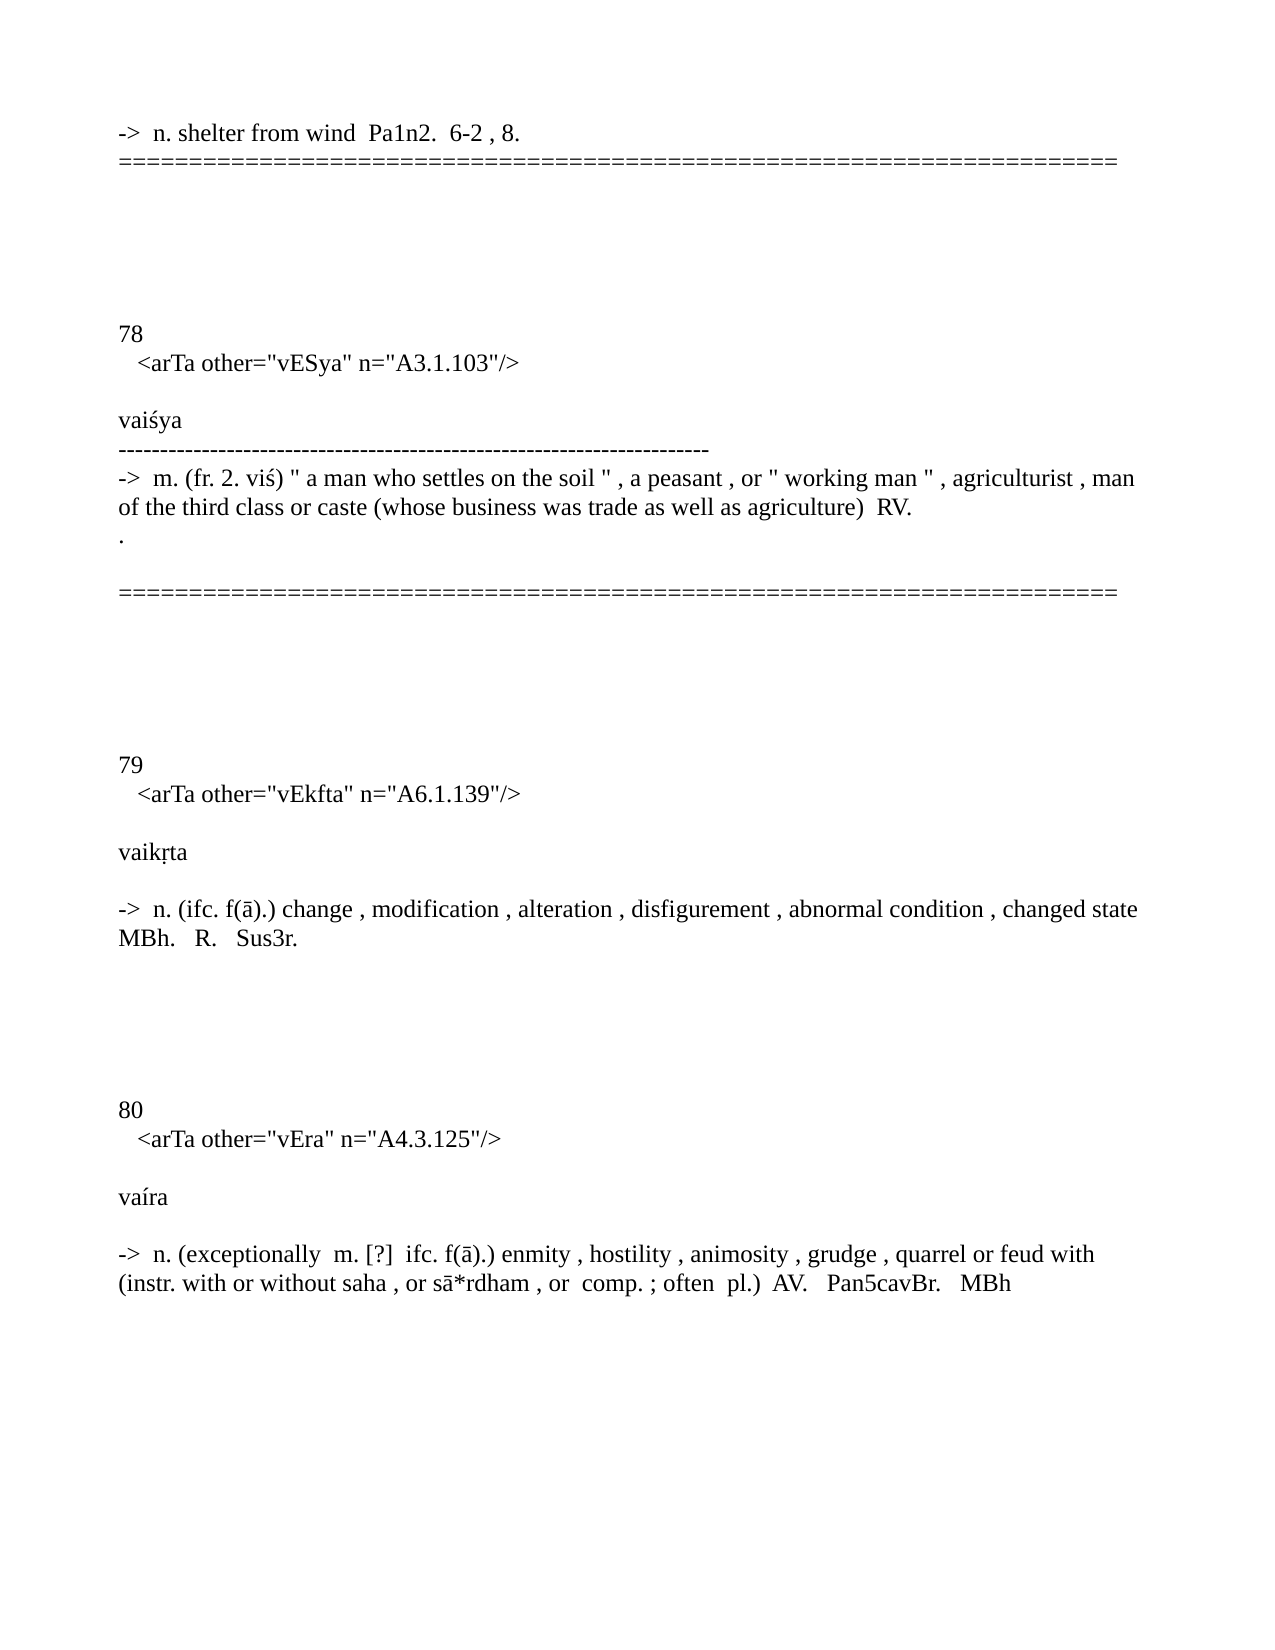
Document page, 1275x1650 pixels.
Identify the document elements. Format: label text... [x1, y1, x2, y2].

text vaikṛta [118, 837, 1157, 866]
text <arTa other="vESya" n="A3.1.103"/> [118, 348, 1157, 377]
text ----------------------------------------------------------------------- [118, 434, 1157, 463]
text 79 [118, 751, 1157, 779]
text -> m. (fr. 2. viś) " a man who settles on the soil " , a peasant , or " working man " , agriculturist , man of the third class or caste (whose business was trade as well as agriculture) RV. [118, 463, 1157, 521]
text 80 [118, 1096, 1157, 1124]
text vaiśya [118, 406, 1157, 434]
text ======================================================================= [118, 147, 1157, 176]
text <arTa other="vEra" n="A4.3.125"/> [118, 1124, 1157, 1153]
text . [118, 521, 1157, 549]
text vaíra [118, 1182, 1157, 1211]
text ======================================================================= [118, 578, 1157, 607]
text -> n. (exceptionally m. [?] ifc. f(ā).) enmity , hostility , animosity , grudge , quarrel or feud with (instr. with or without saha , or sā*rdham , or comp. ; often pl.) AV. Pan5cavBr. MBh [118, 1239, 1157, 1297]
text -> n. shelter from wind Pa1n2. 6-2 , 8. [118, 118, 1157, 147]
text 78 [118, 319, 1157, 348]
text <arTa other="vEkfta" n="A6.1.139"/> [118, 779, 1157, 808]
text -> n. (ifc. f(ā).) change , modification , alteration , disfigurement , abnormal condition , changed state MBh. R. Sus3r. [118, 894, 1157, 952]
